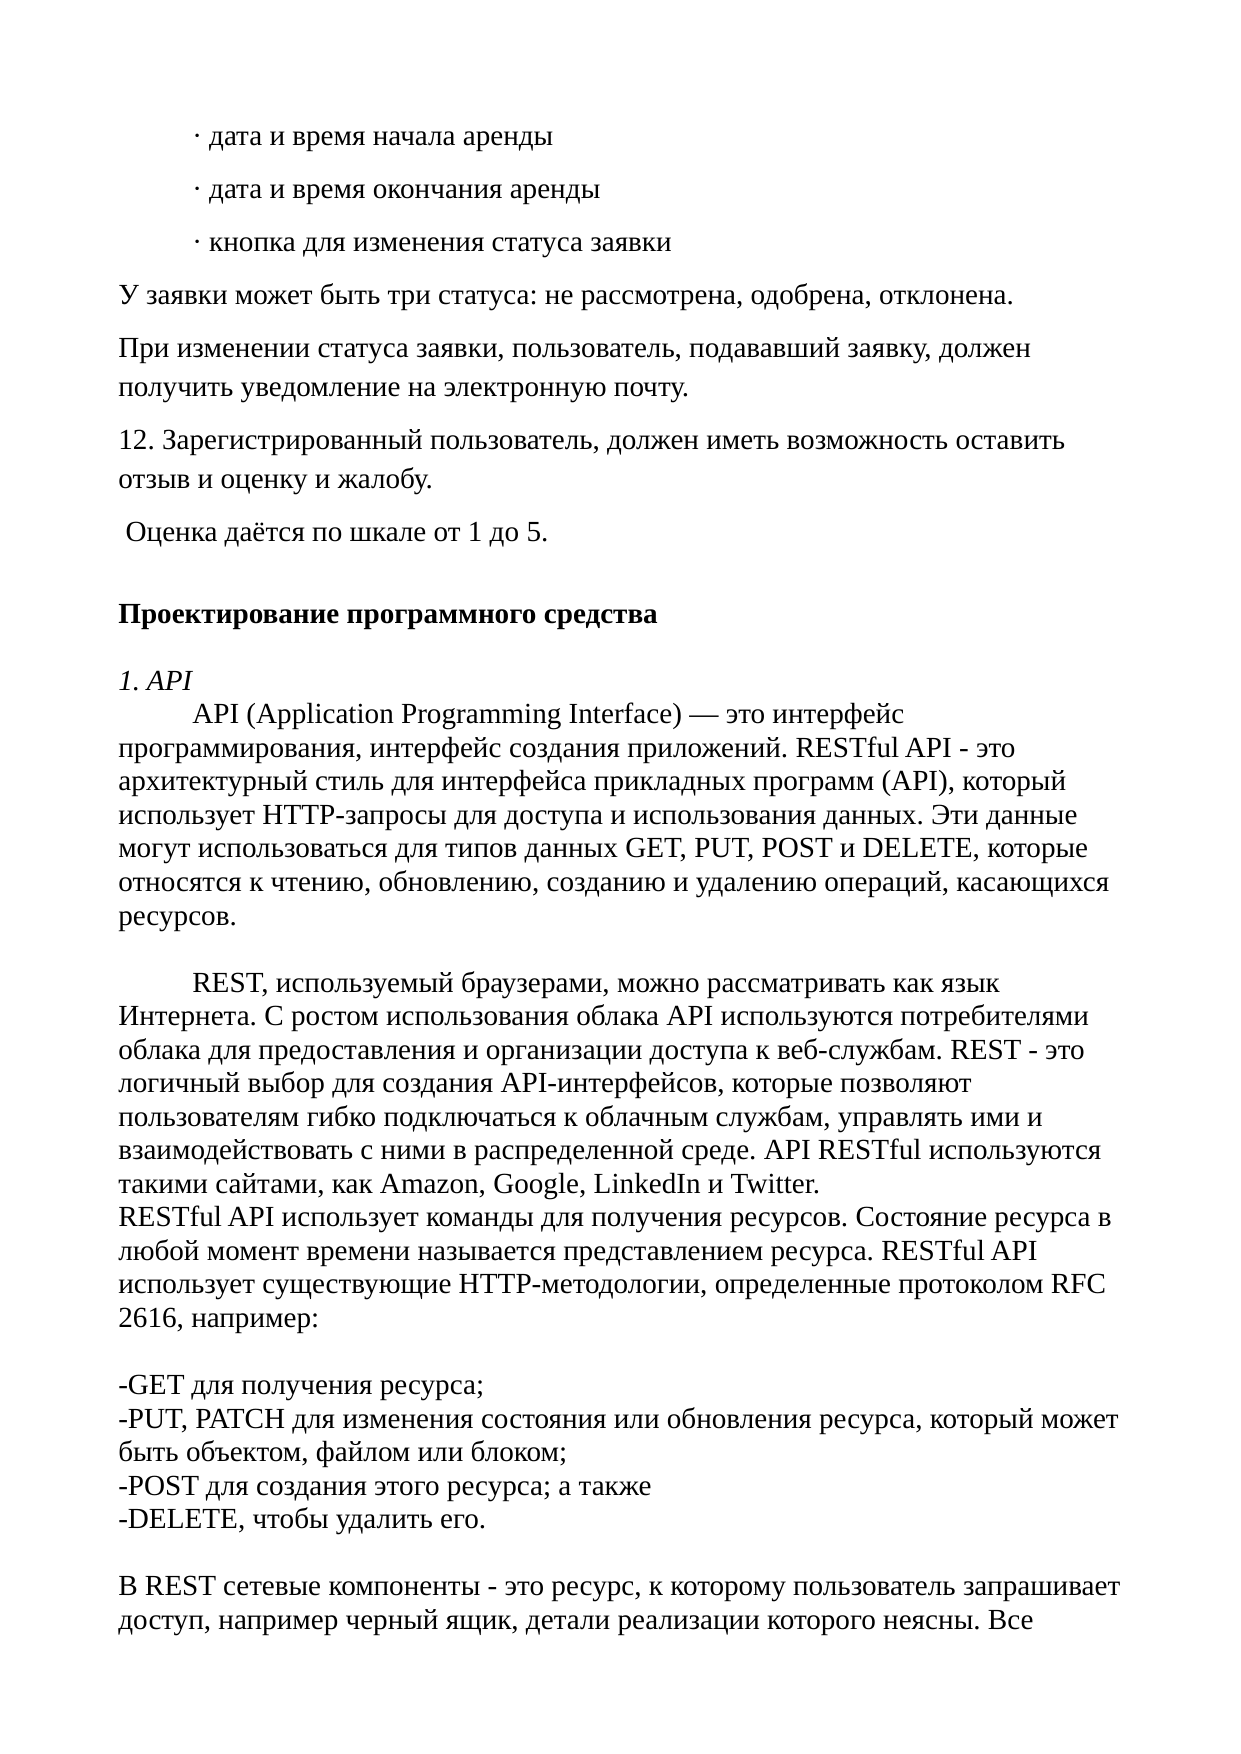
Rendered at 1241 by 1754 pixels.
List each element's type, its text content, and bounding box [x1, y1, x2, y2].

text -DELETE, чтобы удалить его. [118, 1501, 1122, 1535]
text -PUT, PATCH для изменения состояния или обновления ресурса, который может быть объектом, файлом или блоком; [118, 1401, 1122, 1468]
text REST, используемый браузерами, можно рассматривать как язык Интернета. С ростом использования облака API используются потребителями облака для предоставления и организации доступа к веб-службам. REST - это логичный выбор для создания API-интерфейсов, которые позволяют пользователям гибко подключаться к облачным службам, управлять ими и взаимодействовать с ними в распределенной среде. API RESTful используются такими сайтами, как Amazon, Google, LinkedIn и Twitter. [118, 965, 1122, 1199]
text -GET для получения ресурса; [118, 1367, 1122, 1401]
text У заявки может быть три статуса: не рассмотрена, одобрена, отклонена. [118, 277, 1122, 311]
text · дата и время окончания аренды [118, 171, 1122, 205]
text При изменении статуса заявки, пользователь, подававший заявку, должен получить уведомление на электронную почту. [118, 331, 1122, 403]
text В REST сетевые компоненты - это ресурс, к которому пользователь запрашивает доступ, например черный ящик, детали реализации которого неясны. Все [118, 1568, 1122, 1636]
text 1. API [118, 663, 1122, 696]
text · дата и время начала аренды [118, 118, 1122, 152]
text 12. Зарегистрированный пользователь, должен иметь возможность оставить отзыв и оценку и жалобу. [118, 422, 1122, 494]
text Оценка даётся по шкале от 1 до 5. [118, 514, 1122, 547]
text · кнопка для изменения статуса заявки [118, 224, 1122, 258]
text Проектирование программного средства [118, 596, 1122, 629]
text API (Application Programming Interface) — это интерфейс программирования, интерфейс создания приложений. RESTful API - это архитектурный стиль для интерфейса прикладных программ (API), который использует HTTP-запросы для доступа и использования данных. Эти данные могут использоваться для типов данных GET, PUT, POST и DELETE, которые относятся к чтению, обновлению, созданию и удалению операций, касающихся ресурсов. [118, 696, 1122, 931]
text RESTful API использует команды для получения ресурсов. Состояние ресурса в любой момент времени называется представлением ресурса. RESTful API использует существующие HTTP-методологии, определенные протоколом RFC 2616, например: [118, 1199, 1122, 1334]
text -POST для создания этого ресурса; а также [118, 1468, 1122, 1501]
